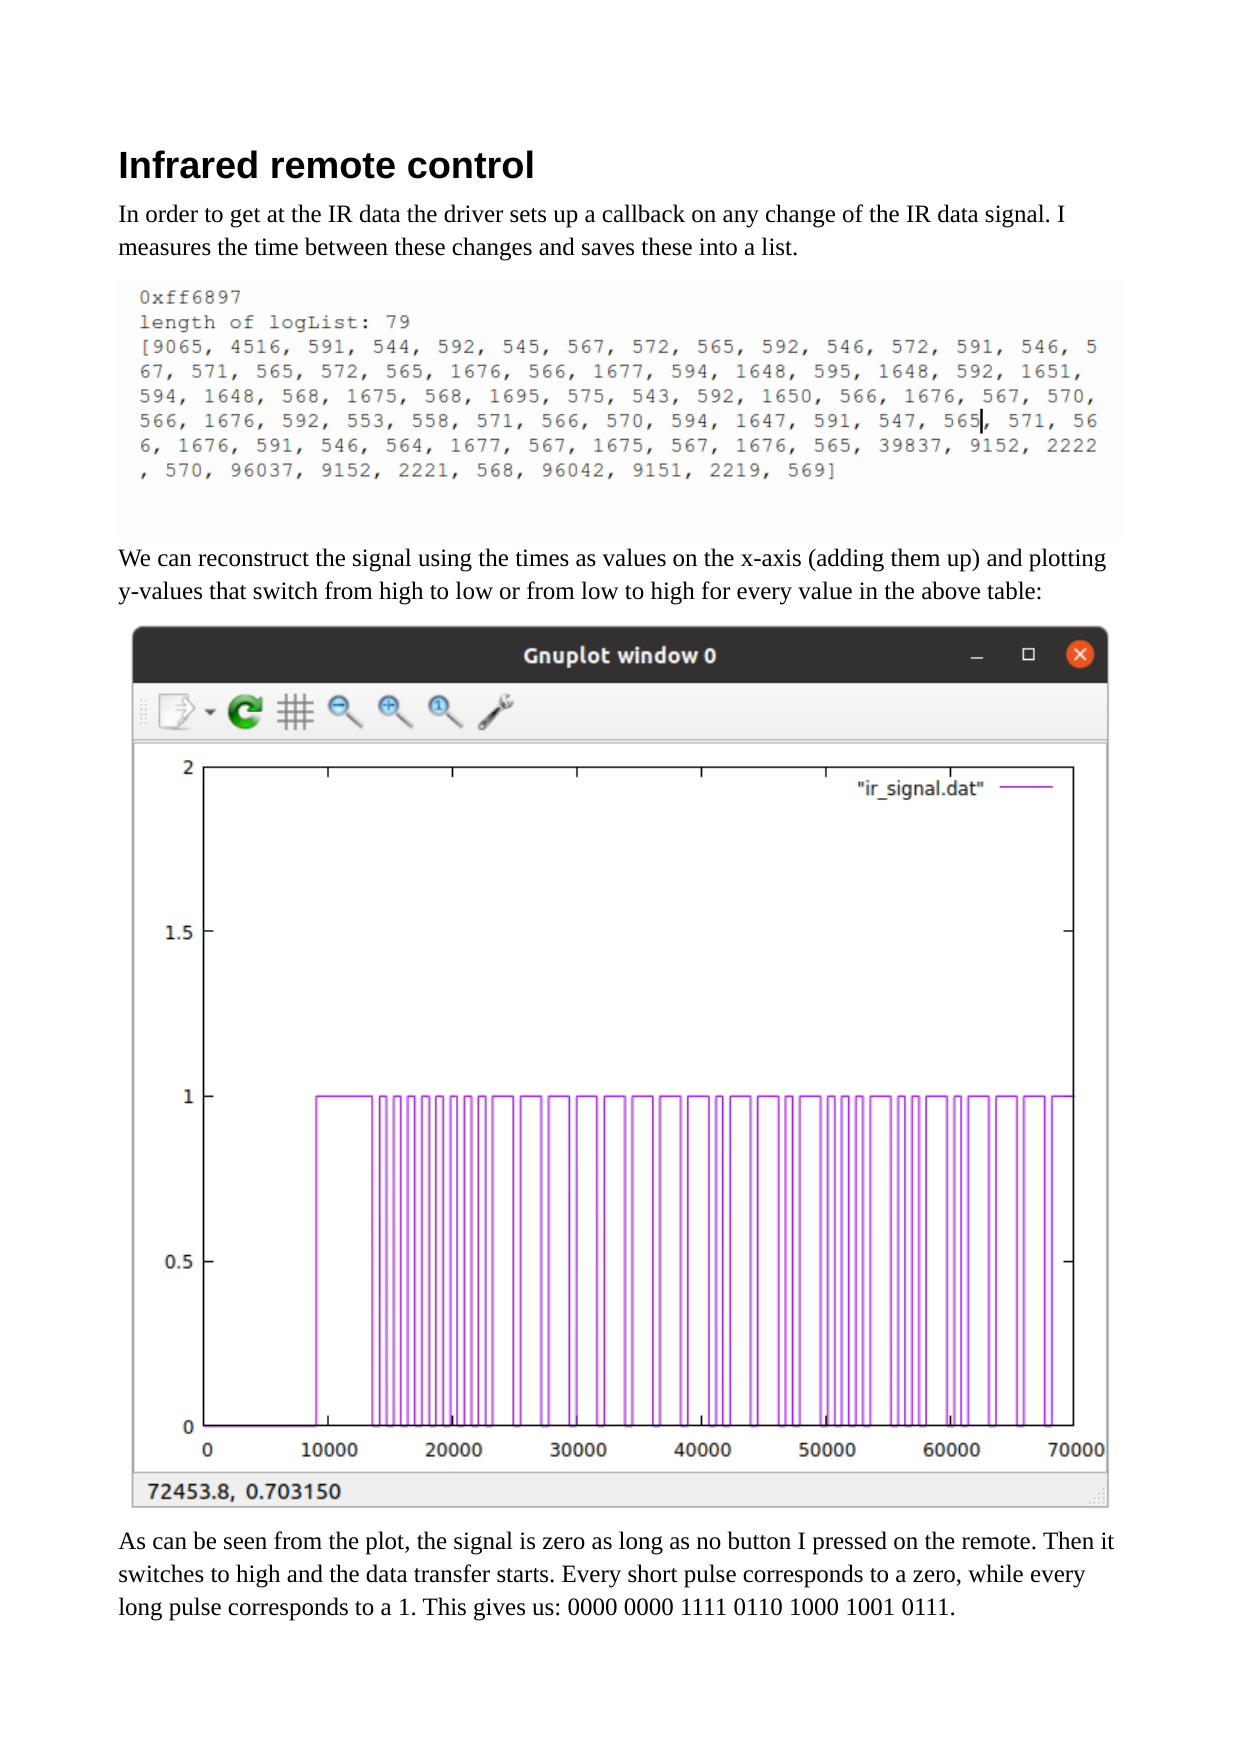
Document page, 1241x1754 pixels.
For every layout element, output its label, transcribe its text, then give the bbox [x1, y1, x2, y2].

picture [118, 615, 1123, 1522]
subtitle Infrared remote control [118, 143, 1122, 187]
picture [118, 280, 1123, 539]
text We can reconstruct the signal using the times as values on the x-axis (adding them up) and plotting y-values that switch from high to low or from low to high for every value in the above table: [118, 539, 1122, 605]
text In order to get at the IR data the driver sets up a callback on any change of the IR data signal. I measures the time between these changes and saves these into a list. [118, 199, 1122, 261]
text As can be seen from the plot, the signal is zero as long as no button I pressed on the remote. Then it switches to high and the data transfer starts. Every short pulse corresponds to a zero, while every long pulse corresponds to a 1. This gives us: 0000 0000 1111 0110 1000 1001 0111. [118, 1522, 1122, 1621]
